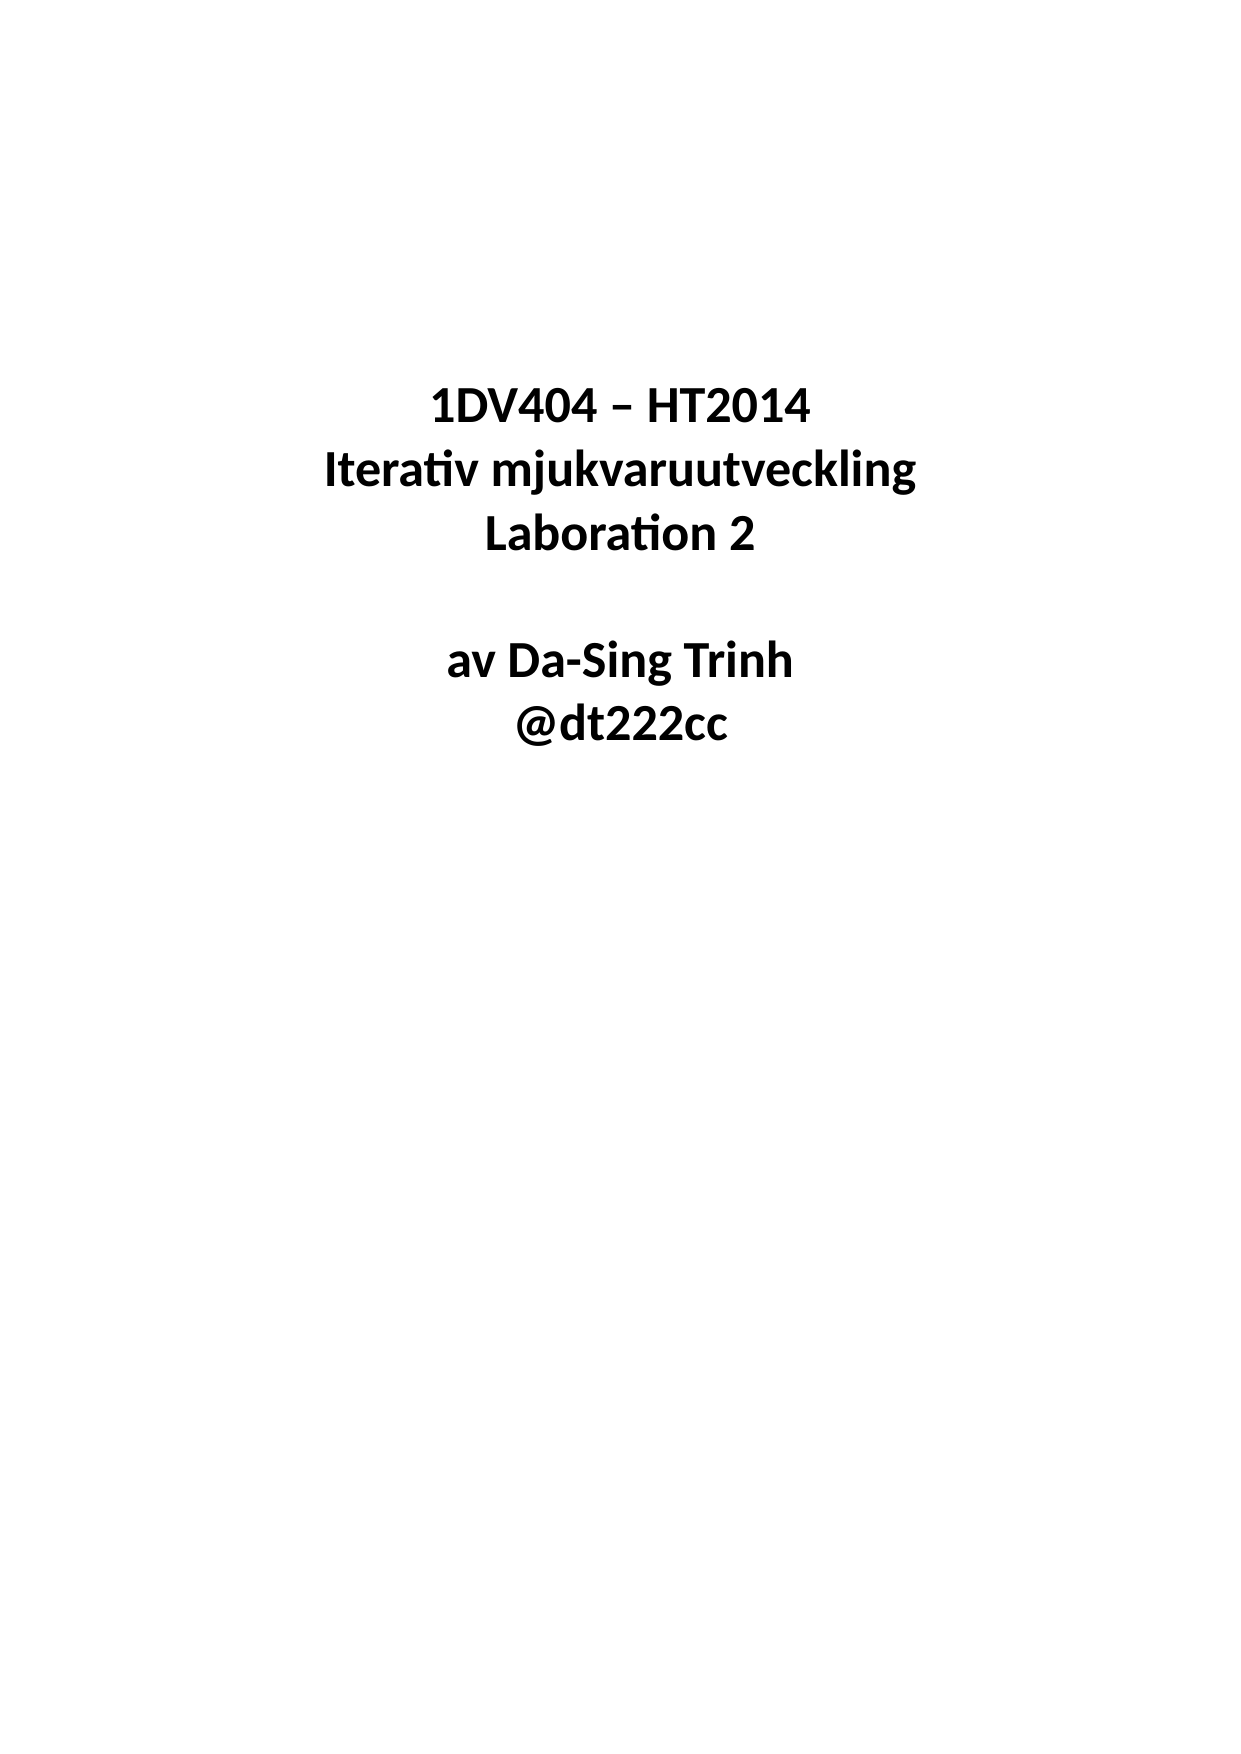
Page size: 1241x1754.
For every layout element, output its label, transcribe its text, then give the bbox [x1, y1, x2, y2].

text Iterativ mjukvaruutveckling [118, 436, 1122, 499]
text 1DV404 – HT2014 [118, 372, 1122, 436]
text @dt222cc [118, 690, 1122, 753]
text Laboration 2 [118, 499, 1122, 563]
text av Da-Sing Trinh [118, 626, 1122, 690]
